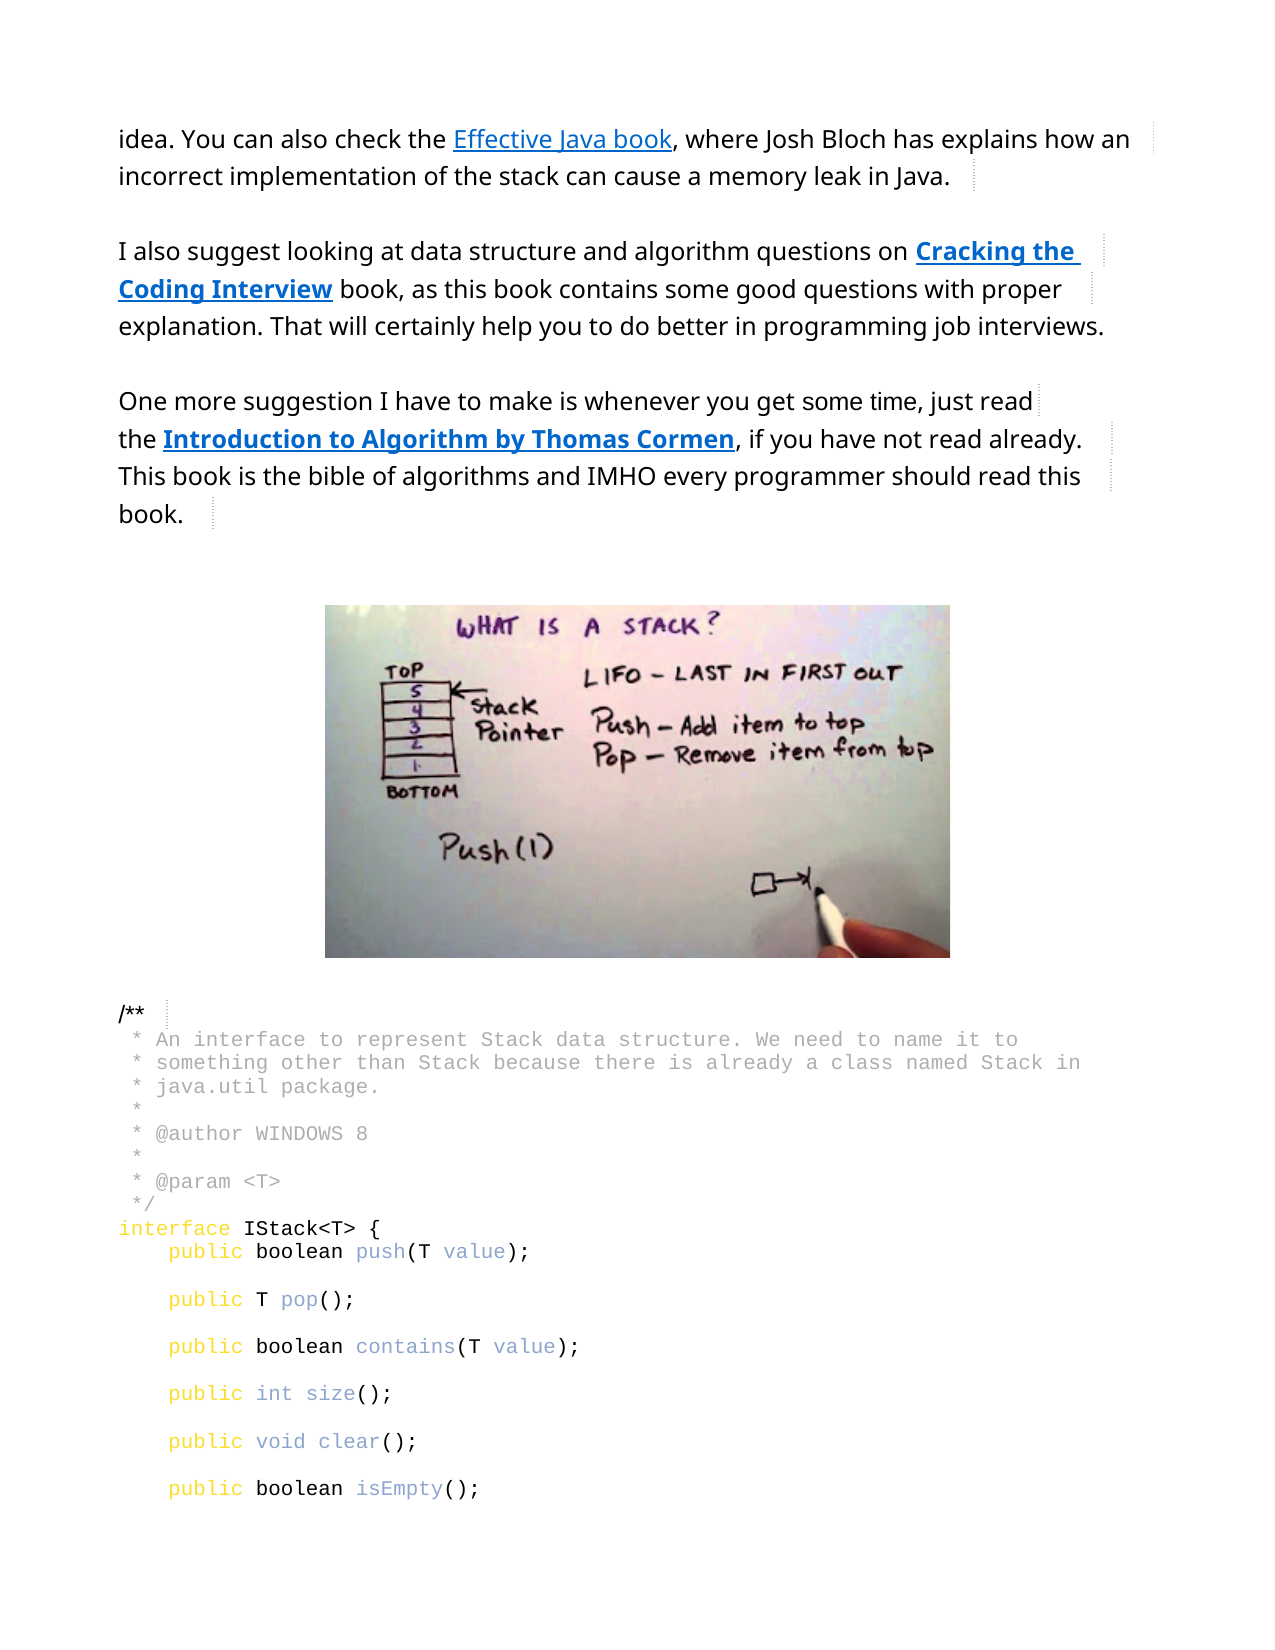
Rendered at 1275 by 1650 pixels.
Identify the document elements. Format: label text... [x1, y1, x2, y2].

text * An interface to represent Stack data structure. We need to name it to [118, 1029, 1157, 1052]
text * @author WINDOWS 8 [118, 1123, 1157, 1147]
text * something other than Stack because there is already a class named Stack in [118, 1052, 1157, 1076]
text public T pop(); [118, 1289, 1157, 1312]
text */ [118, 1194, 1157, 1218]
text interface IStack<T> { [118, 1218, 1157, 1242]
text * java.util package. [118, 1076, 1157, 1100]
text idea. You can also check the Effective Java book, where Josh Bloch has explains how an incorrect implementation of the stack can cause a memory leak in Java. [118, 118, 1157, 193]
text * [118, 1100, 1157, 1123]
text /** [118, 991, 1157, 1029]
text I also suggest looking at data structure and algorithm questions on Cracking the Coding Interview book, as this book contains some good questions with proper explanation. That will certainly help you to do better in programming job interviews. One more suggestion I have to make is whenever you get some time, just read the Introduction to Algorithm by Thomas Cormen, if you have not read already. This book is the bible of algorithms and IMHO every programmer should read this book. [118, 193, 1157, 531]
text public boolean contains(T value); [118, 1336, 1157, 1360]
text public void clear(); [118, 1431, 1157, 1454]
picture [325, 605, 951, 958]
text * [118, 1147, 1157, 1171]
text public boolean isEmpty(); [118, 1478, 1157, 1502]
text public boolean push(T value); [118, 1242, 1157, 1265]
text * @param <T> [118, 1171, 1157, 1194]
text public int size(); [118, 1383, 1157, 1407]
